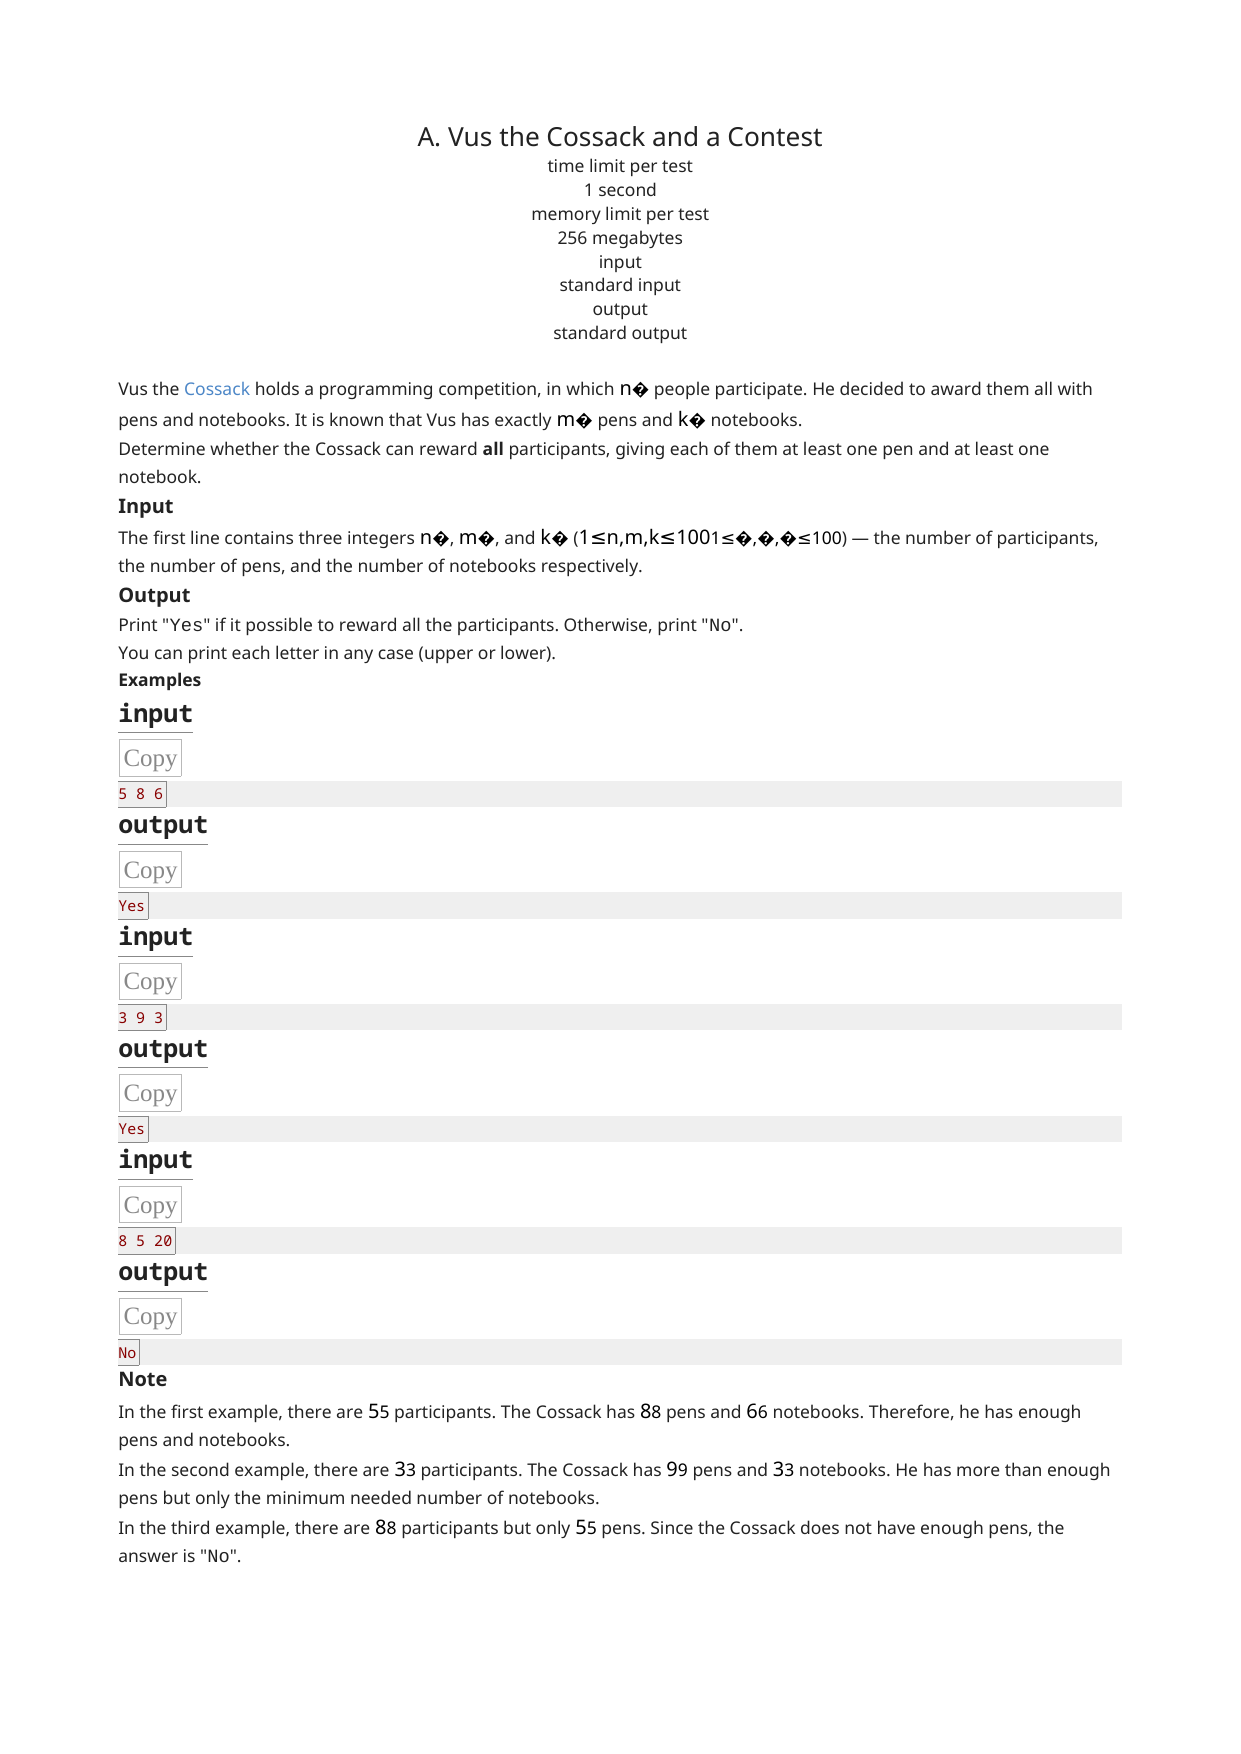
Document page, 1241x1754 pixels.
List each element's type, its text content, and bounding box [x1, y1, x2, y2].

text No [118, 1340, 139, 1365]
text input [118, 1142, 1122, 1179]
text You can print each letter in any case (upper or lower). [118, 641, 1122, 664]
text Copy [120, 964, 181, 999]
text Yes [118, 1117, 148, 1142]
text Copy [120, 852, 181, 887]
text Examples [118, 668, 1122, 692]
text [167, 1004, 1122, 1030]
text input [118, 695, 1122, 732]
text Determine whether the Cossack can reward all participants, giving each of them at least one pen and at least one notebook. [118, 437, 1122, 488]
text Copy [120, 1075, 181, 1111]
text time limit per test [118, 154, 1122, 178]
text 5 8 6 [118, 782, 166, 807]
text input [118, 919, 1122, 956]
text Input [118, 492, 1122, 519]
text Yes [118, 893, 148, 919]
text [182, 1074, 1121, 1111]
text [140, 1339, 1122, 1365]
text In the second example, there are 33 participants. The Cossack has 99 pens and 33 notebooks. He has more than enough pens but only the minimum needed number of notebooks. [118, 1455, 1122, 1510]
text output [118, 807, 1122, 844]
text Copy [120, 1187, 181, 1222]
text In the third example, there are 88 participants but only 55 pens. Since the Cossack does not have enough pens, the answer is "No". [118, 1513, 1122, 1568]
text [182, 1298, 1121, 1334]
text Note [118, 1365, 1122, 1393]
text Output [118, 581, 1122, 608]
text [149, 892, 1122, 919]
text Print "Yes" if it possible to reward all the participants. Otherwise, print "No". [118, 613, 1122, 637]
text Vus the Cossack holds a programming competition, in which n� people participate. He decided to award them all with pens and notebooks. It is known that Vus has exactly m� pens and k� notebooks. [118, 374, 1122, 433]
text Copy [120, 740, 181, 776]
text output [118, 1254, 1122, 1291]
text standard input [118, 273, 1122, 297]
text 8 5 20 [118, 1228, 175, 1254]
text standard output [118, 321, 1122, 345]
text In the first example, there are 55 participants. The Cossack has 88 pens and 66 notebooks. Therefore, he has enough pens and notebooks. [118, 1397, 1122, 1451]
text 1 second [118, 178, 1122, 202]
text memory limit per test [118, 202, 1122, 225]
text output [118, 297, 1122, 321]
text [182, 963, 1121, 999]
text A. Vus the Cossack and a Contest [118, 118, 1122, 154]
text input [118, 249, 1122, 273]
text [149, 1116, 1122, 1142]
text [182, 1186, 1121, 1222]
text [182, 739, 1121, 776]
text [176, 1227, 1122, 1254]
text output [118, 1030, 1122, 1067]
text 256 megabytes [118, 225, 1122, 249]
text 3 9 3 [118, 1005, 166, 1030]
text The first line contains three integers n�, m�, and k� (1≤n,m,k≤1001≤�,�,�≤100) — the number of participants, the number of pens, and the number of notebooks respectively. [118, 523, 1122, 578]
text [167, 781, 1122, 807]
text Copy [120, 1299, 181, 1334]
text [182, 851, 1121, 887]
